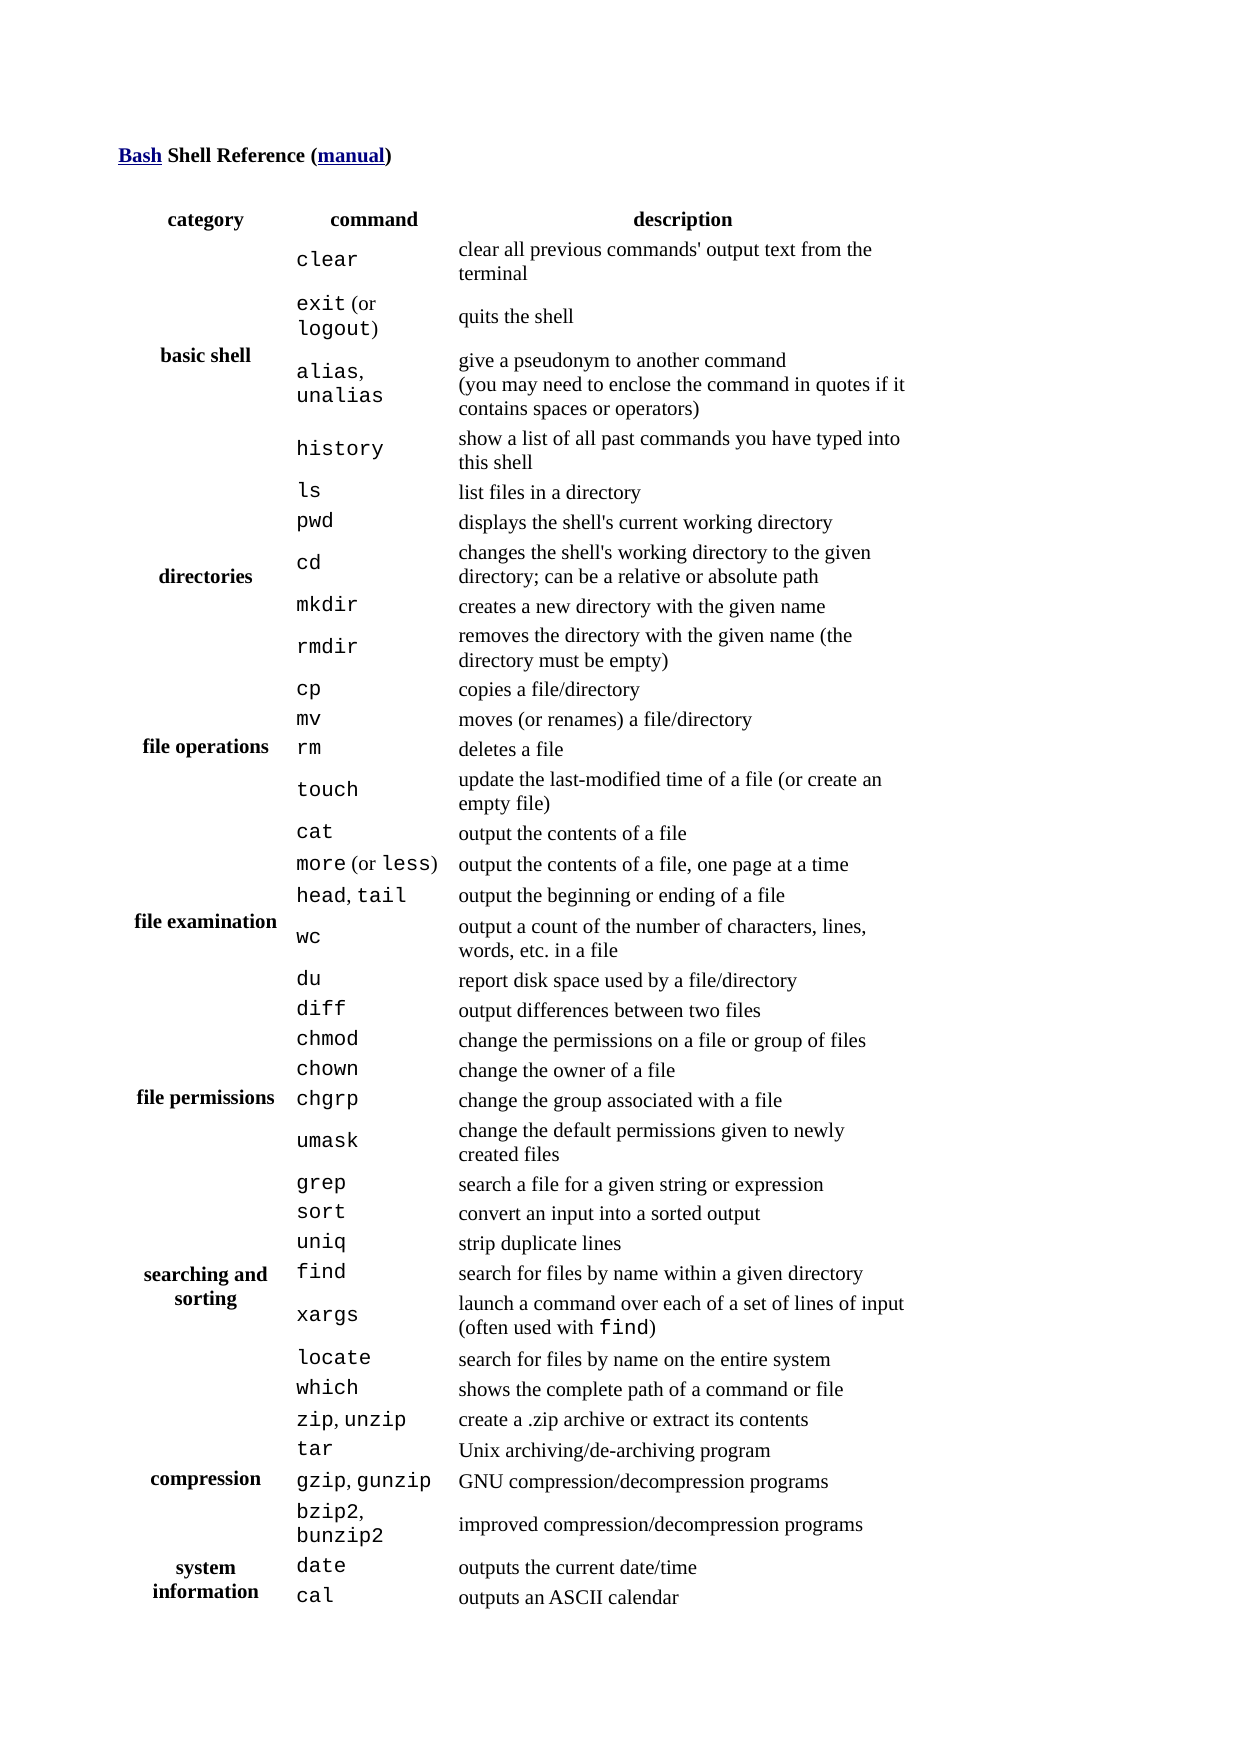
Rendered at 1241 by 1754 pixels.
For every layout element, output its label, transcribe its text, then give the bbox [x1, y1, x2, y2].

table_cell [910, 995, 1122, 1025]
table_cell uniq [293, 1228, 455, 1258]
table_cell creates a new directory with the given name [455, 591, 910, 621]
table_cell alias, unalias [293, 345, 455, 423]
table_cell [910, 477, 1122, 507]
table_header description [455, 204, 910, 234]
table_cell deletes a file [455, 734, 910, 764]
table_cell [910, 1374, 1122, 1403]
table_cell ls [293, 477, 455, 507]
table_cell diff [293, 995, 455, 1025]
table_cell improved compression/decompression programs [455, 1497, 910, 1552]
table_cell more (or less) [293, 848, 455, 879]
table_cell tar [293, 1435, 455, 1465]
table_cell sort [293, 1199, 455, 1228]
table_cell bzip2, bunzip2 [293, 1497, 455, 1552]
table_cell list files in a directory [455, 477, 910, 507]
table_cell [910, 345, 1122, 423]
table_cell date [293, 1552, 455, 1582]
table_header command [293, 204, 455, 234]
table_cell [910, 1258, 1122, 1288]
table_cell touch [293, 764, 455, 818]
table_cell [910, 1435, 1122, 1465]
table_cell [910, 1228, 1122, 1258]
table_header [910, 204, 1122, 234]
table_cell search a file for a given string or expression [455, 1169, 910, 1198]
table_cell quits the shell [455, 288, 910, 345]
table_cell find [293, 1258, 455, 1288]
table_cell give a pseudonym to another command (you may need to enclose the command in quotes if it contains spaces or operators) [455, 345, 910, 423]
table_cell umask [293, 1115, 455, 1168]
table_cell launch a command over each of a set of lines of input (often used with find) [455, 1288, 910, 1344]
table_cell change the default permissions given to newly created files [455, 1115, 910, 1168]
table_cell which [293, 1374, 455, 1403]
table_cell [910, 1288, 1122, 1344]
table_cell [910, 880, 1122, 911]
table_cell [910, 734, 1122, 764]
table_cell mkdir [293, 591, 455, 621]
table_cell compression [118, 1404, 293, 1552]
table_cell strip duplicate lines [455, 1228, 910, 1258]
table_cell update the last-modified time of a file (or create an empty file) [455, 764, 910, 818]
table_cell [910, 1497, 1122, 1552]
table_cell [910, 621, 1122, 674]
table_cell wc [293, 911, 455, 965]
table_cell [910, 1344, 1122, 1374]
table_cell clear [293, 234, 455, 288]
table_cell [910, 1465, 1122, 1497]
table_cell output a count of the number of characters, lines, words, etc. in a file [455, 911, 910, 965]
table_cell cd [293, 537, 455, 591]
table_cell change the permissions on a file or group of files [455, 1025, 910, 1055]
table_cell rm [293, 734, 455, 764]
table_cell search for files by name on the entire system [455, 1344, 910, 1374]
table_cell cal [293, 1582, 455, 1612]
table_cell file examination [118, 818, 293, 1025]
table_cell pwd [293, 507, 455, 537]
table_cell [910, 1404, 1122, 1435]
table_cell change the owner of a file [455, 1055, 910, 1085]
table_cell basic shell [118, 234, 293, 477]
table_cell output the contents of a file, one page at a time [455, 848, 910, 879]
table_cell output the contents of a file [455, 818, 910, 848]
table_cell outputs an ASCII calendar [455, 1582, 910, 1612]
table_cell [910, 591, 1122, 621]
table_cell head, tail [293, 880, 455, 911]
table_cell locate [293, 1344, 455, 1374]
table_cell [910, 507, 1122, 537]
table_cell [910, 675, 1122, 704]
table_cell removes the directory with the given name (the directory must be empty) [455, 621, 910, 674]
table_cell copies a file/directory [455, 675, 910, 704]
table_cell clear all previous commands' output text from the terminal [455, 234, 910, 288]
table_cell [910, 911, 1122, 965]
table_cell [910, 537, 1122, 591]
table_cell displays the shell's current working directory [455, 507, 910, 537]
table_cell file permissions [118, 1025, 293, 1168]
table_cell [910, 1115, 1122, 1168]
table_cell file operations [118, 675, 293, 818]
table_cell search for files by name within a given directory [455, 1258, 910, 1288]
table_cell moves (or renames) a file/directory [455, 704, 910, 734]
table_cell changes the shell's working directory to the given directory; can be a relative or absolute path [455, 537, 910, 591]
table_cell zip, unzip [293, 1404, 455, 1435]
table_cell cat [293, 818, 455, 848]
table_cell shows the complete path of a command or file [455, 1374, 910, 1403]
table_cell [910, 1055, 1122, 1085]
table_cell searching and sorting [118, 1169, 293, 1403]
table_cell outputs the current date/time [455, 1552, 910, 1582]
table_cell du [293, 965, 455, 995]
table_cell directories [118, 477, 293, 674]
table_header category [118, 204, 293, 234]
table_cell [910, 764, 1122, 818]
table_cell exit (or logout) [293, 288, 455, 345]
table_cell GNU compression/decompression programs [455, 1465, 910, 1497]
table_cell [910, 1085, 1122, 1114]
table_cell Unix archiving/de-archiving program [455, 1435, 910, 1465]
table_cell [910, 234, 1122, 288]
table_cell show a list of all past commands you have typed into this shell [455, 423, 910, 477]
table_cell [910, 423, 1122, 477]
table_cell [910, 1025, 1122, 1055]
table_cell chmod [293, 1025, 455, 1055]
table_cell output differences between two files [455, 995, 910, 1025]
table_cell output the beginning or ending of a file [455, 880, 910, 911]
table_cell chgrp [293, 1085, 455, 1114]
table_cell [910, 1199, 1122, 1228]
table_cell chown [293, 1055, 455, 1085]
table_cell create a .zip archive or extract its contents [455, 1404, 910, 1435]
table_cell rmdir [293, 621, 455, 674]
table_cell xargs [293, 1288, 455, 1344]
table_cell [910, 818, 1122, 848]
table_cell [910, 1552, 1122, 1582]
table_cell history [293, 423, 455, 477]
table_cell [910, 288, 1122, 345]
subtitle Bash Shell Reference (manual) [118, 143, 1122, 167]
table_cell convert an input into a sorted output [455, 1199, 910, 1228]
table_cell [910, 848, 1122, 879]
table_cell system information [118, 1552, 293, 1612]
table_cell grep [293, 1169, 455, 1198]
table_cell change the group associated with a file [455, 1085, 910, 1114]
table_cell [910, 1169, 1122, 1198]
table_cell report disk space used by a file/directory [455, 965, 910, 995]
table_cell [910, 1582, 1122, 1612]
table_cell [910, 704, 1122, 734]
table_cell [910, 965, 1122, 995]
table_cell gzip, gunzip [293, 1465, 455, 1497]
table_cell cp [293, 675, 455, 704]
table_cell mv [293, 704, 455, 734]
